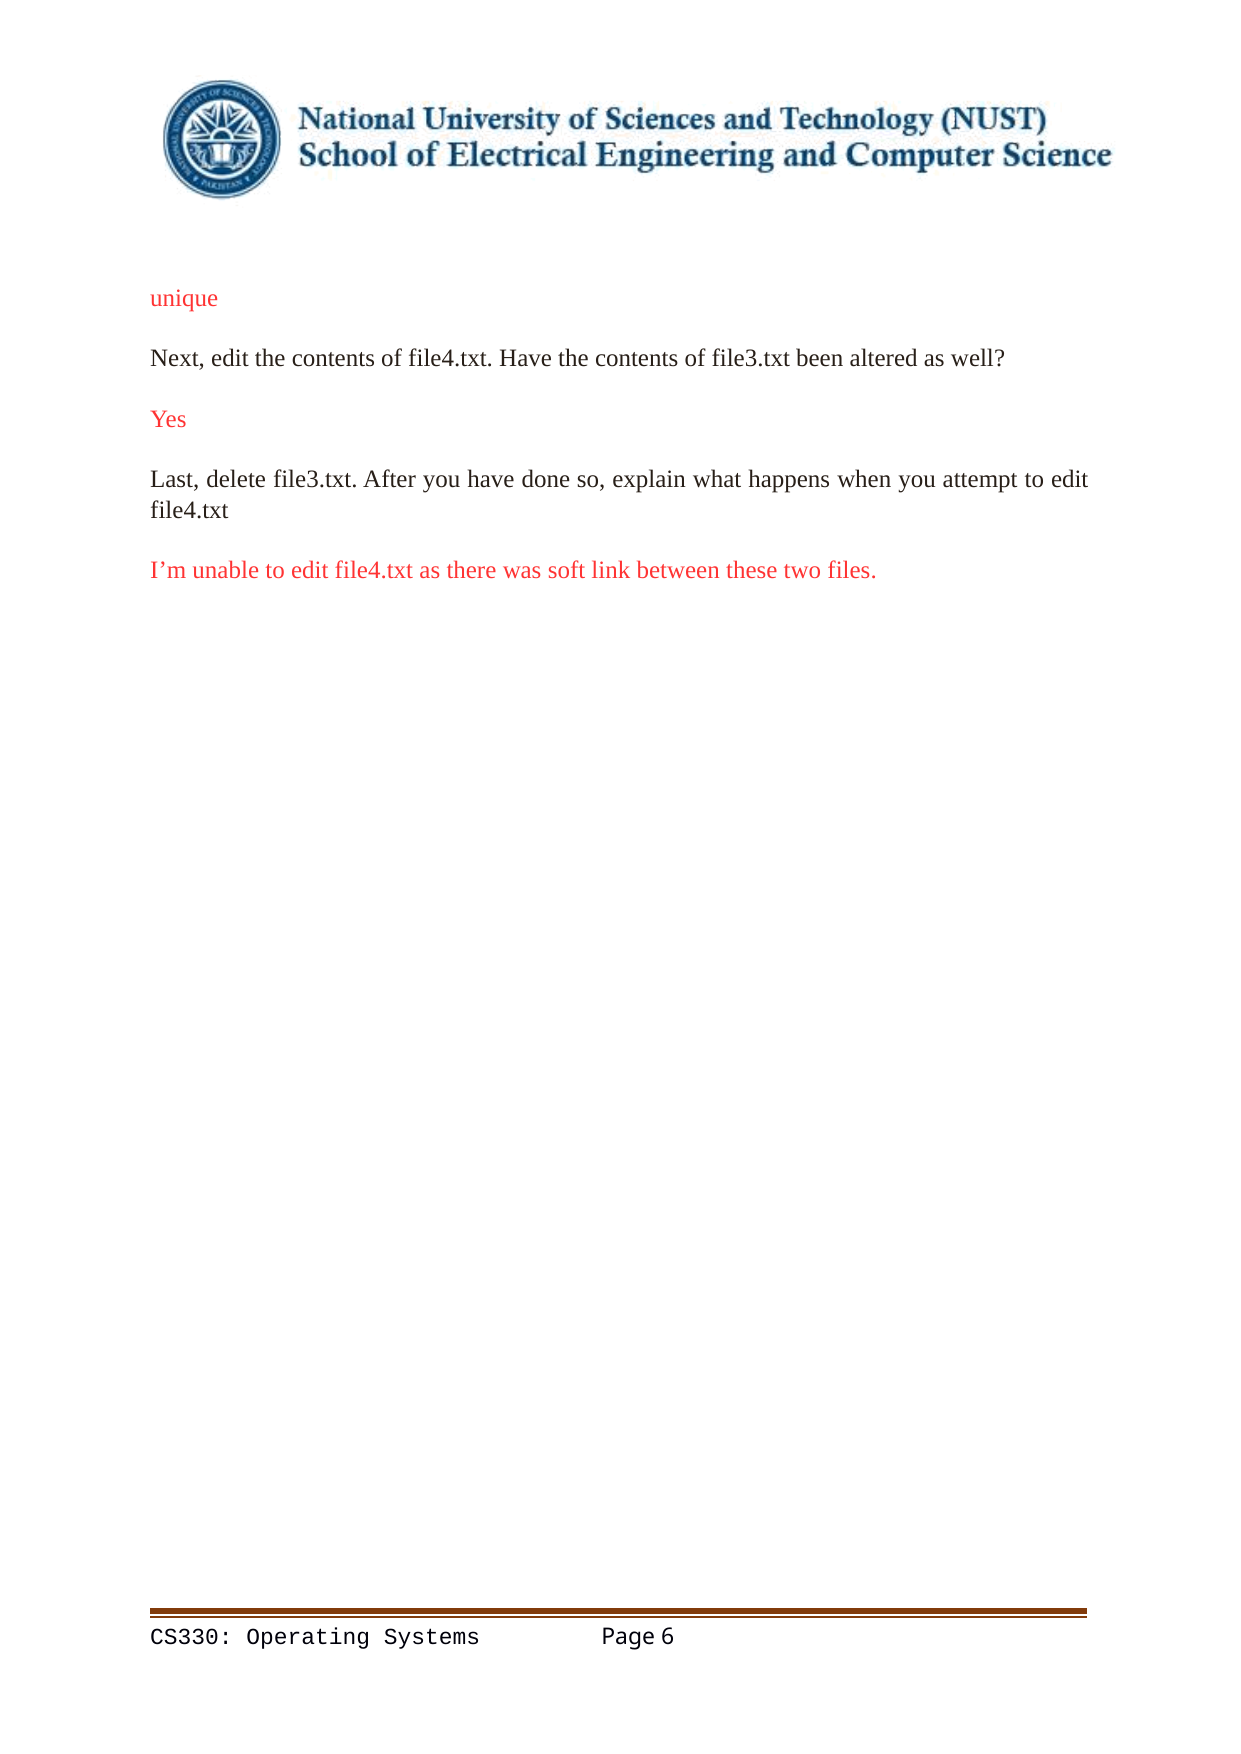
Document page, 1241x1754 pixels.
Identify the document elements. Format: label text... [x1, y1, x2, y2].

text unique [150, 283, 1090, 312]
text Yes [150, 404, 1090, 432]
picture [150, 75, 1125, 210]
text I’m unable to edit file4.txt as there was soft link between these two files. [150, 555, 1090, 584]
text Next, edit the contents of file4.txt. Have the contents of file3.txt been altered as well? [150, 343, 1090, 372]
text Last, delete file3.txt. After you have done so, explain what happens when you attempt to edit file4.txt [150, 464, 1090, 524]
